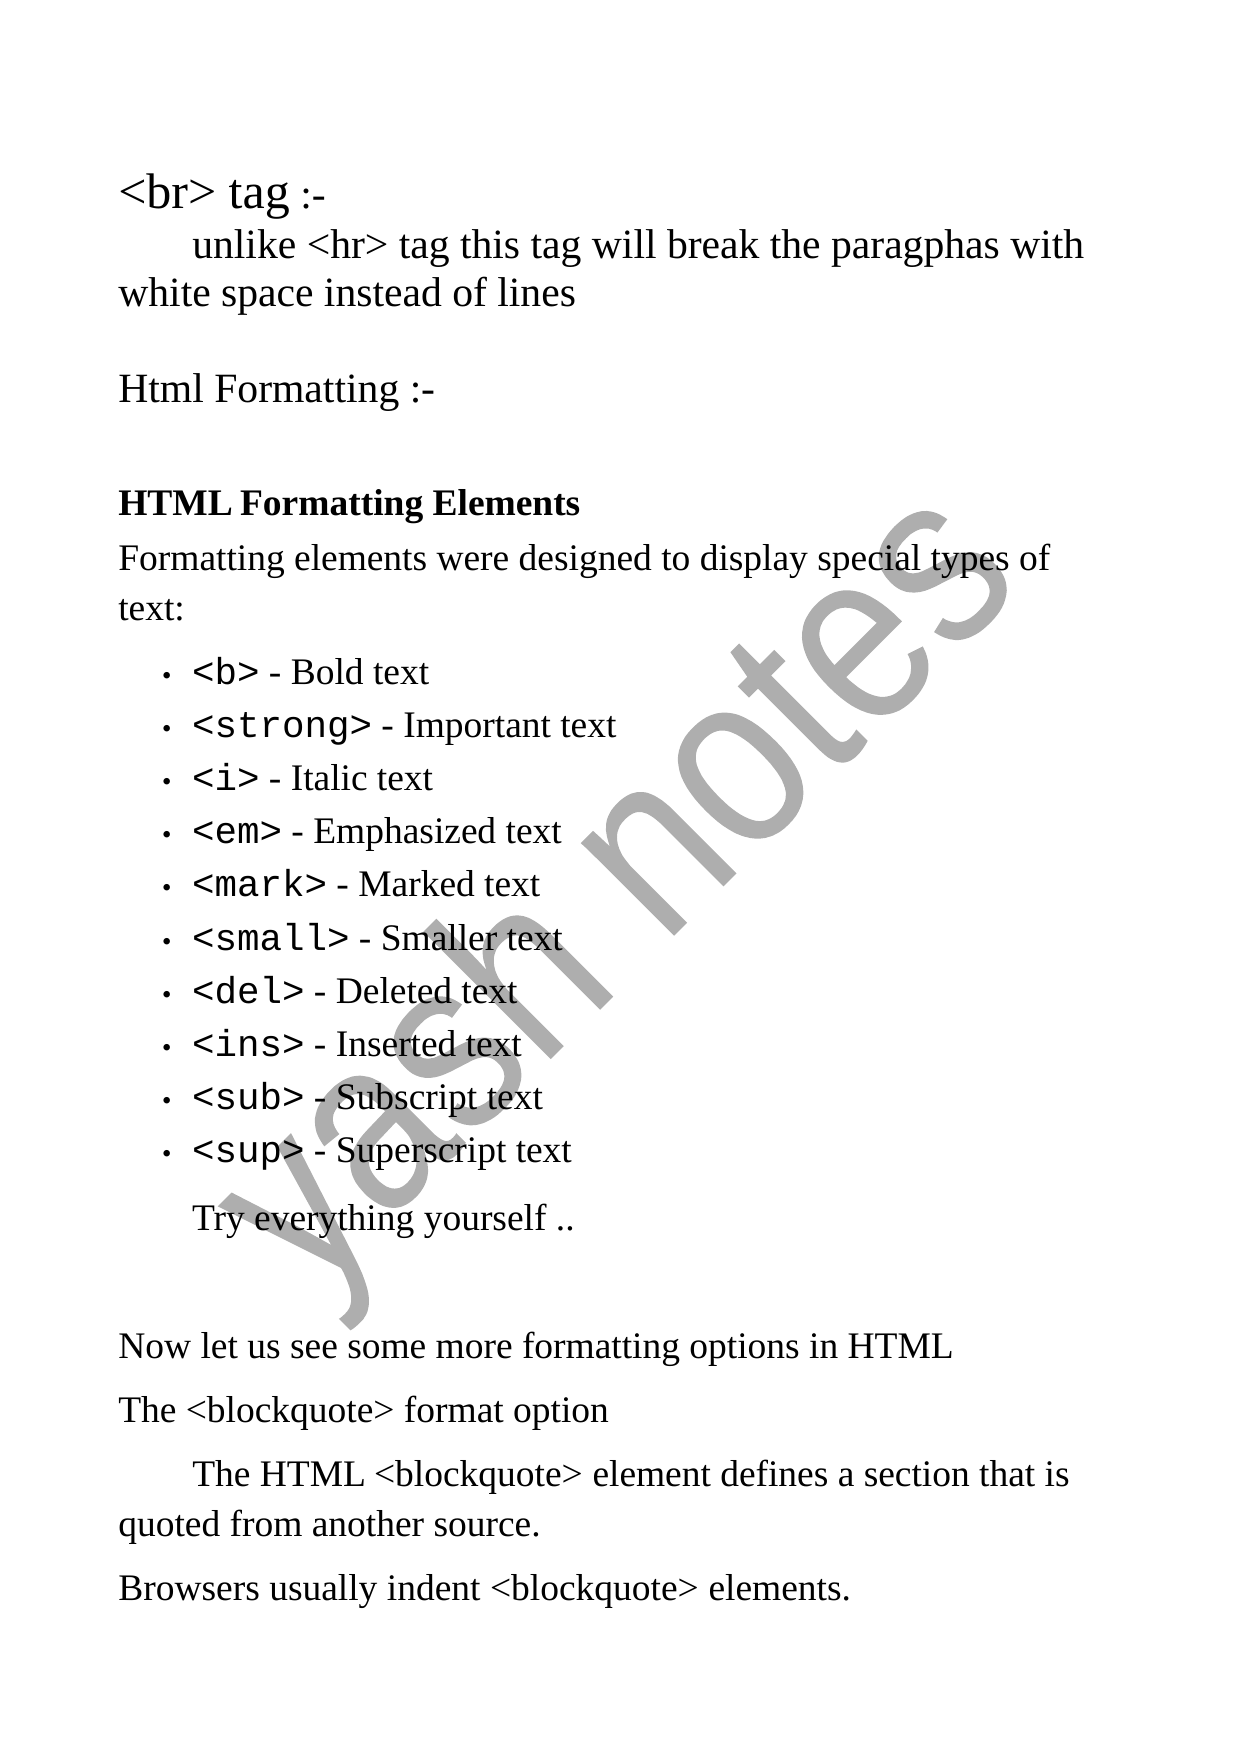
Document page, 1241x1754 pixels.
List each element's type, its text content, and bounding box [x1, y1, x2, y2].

text Now let us see some more formatting options in HTML [118, 1323, 1122, 1367]
list Try everything yourself .. [232, 1219, 279, 1238]
text <br> tag :- [118, 162, 1122, 219]
list <sup> - Superscript text [162, 1127, 369, 1174]
list [674, 809, 1122, 855]
list <strong> - Important text [162, 702, 817, 749]
list Try everything yourself .. [162, 1195, 235, 1238]
text Formatting elements were designed to display special types of text: [118, 536, 989, 628]
list <mark> - Marked text [162, 862, 645, 908]
list <sup> - Superscript text [369, 1127, 416, 1174]
list [696, 756, 785, 802]
text The HTML <blockquote> element defines a section that is quoted from another source. [118, 1452, 1122, 1544]
list <i> - Italic text [162, 756, 696, 802]
subtitle HTML Formatting Elements [118, 480, 1122, 523]
list [790, 756, 1122, 802]
list [629, 862, 1122, 908]
list [799, 702, 1122, 749]
text unlike <hr> tag this tag will break the paragphas with white space instead of lines [118, 219, 1122, 315]
list <ins> - Inserted text [412, 1021, 1122, 1067]
list <sub> - Subscript text [490, 1074, 1122, 1121]
list <b> - Bold text [162, 649, 746, 696]
list Try everything yourself .. [324, 1195, 1122, 1238]
list <sub> - Subscript text [162, 1074, 504, 1121]
list [824, 649, 849, 664]
list <em> - Emphasized text [162, 809, 611, 855]
text Html Formatting :- [118, 363, 1122, 411]
list <sub> - Subscript text [333, 1095, 384, 1121]
list <ins> - Inserted text [162, 1021, 403, 1067]
list [848, 649, 915, 696]
list [772, 649, 837, 696]
list <small> - Smaller text [494, 936, 550, 961]
list [918, 649, 1122, 696]
list <del> - Deleted text [162, 968, 504, 1014]
list <small> - Smaller text [162, 915, 511, 961]
list [746, 649, 774, 663]
list [618, 813, 691, 855]
list <del> - Deleted text [495, 968, 1122, 1014]
text Formatting elements were designed to display special types of text: [897, 536, 1122, 628]
text The <blockquote> format option [118, 1388, 1122, 1431]
list <sup> - Superscript text [428, 1127, 1122, 1174]
list <small> - Smaller text [523, 915, 1122, 961]
list Try everything yourself .. [239, 1195, 325, 1237]
text Browsers usually indent <blockquote> elements. [118, 1566, 1122, 1609]
